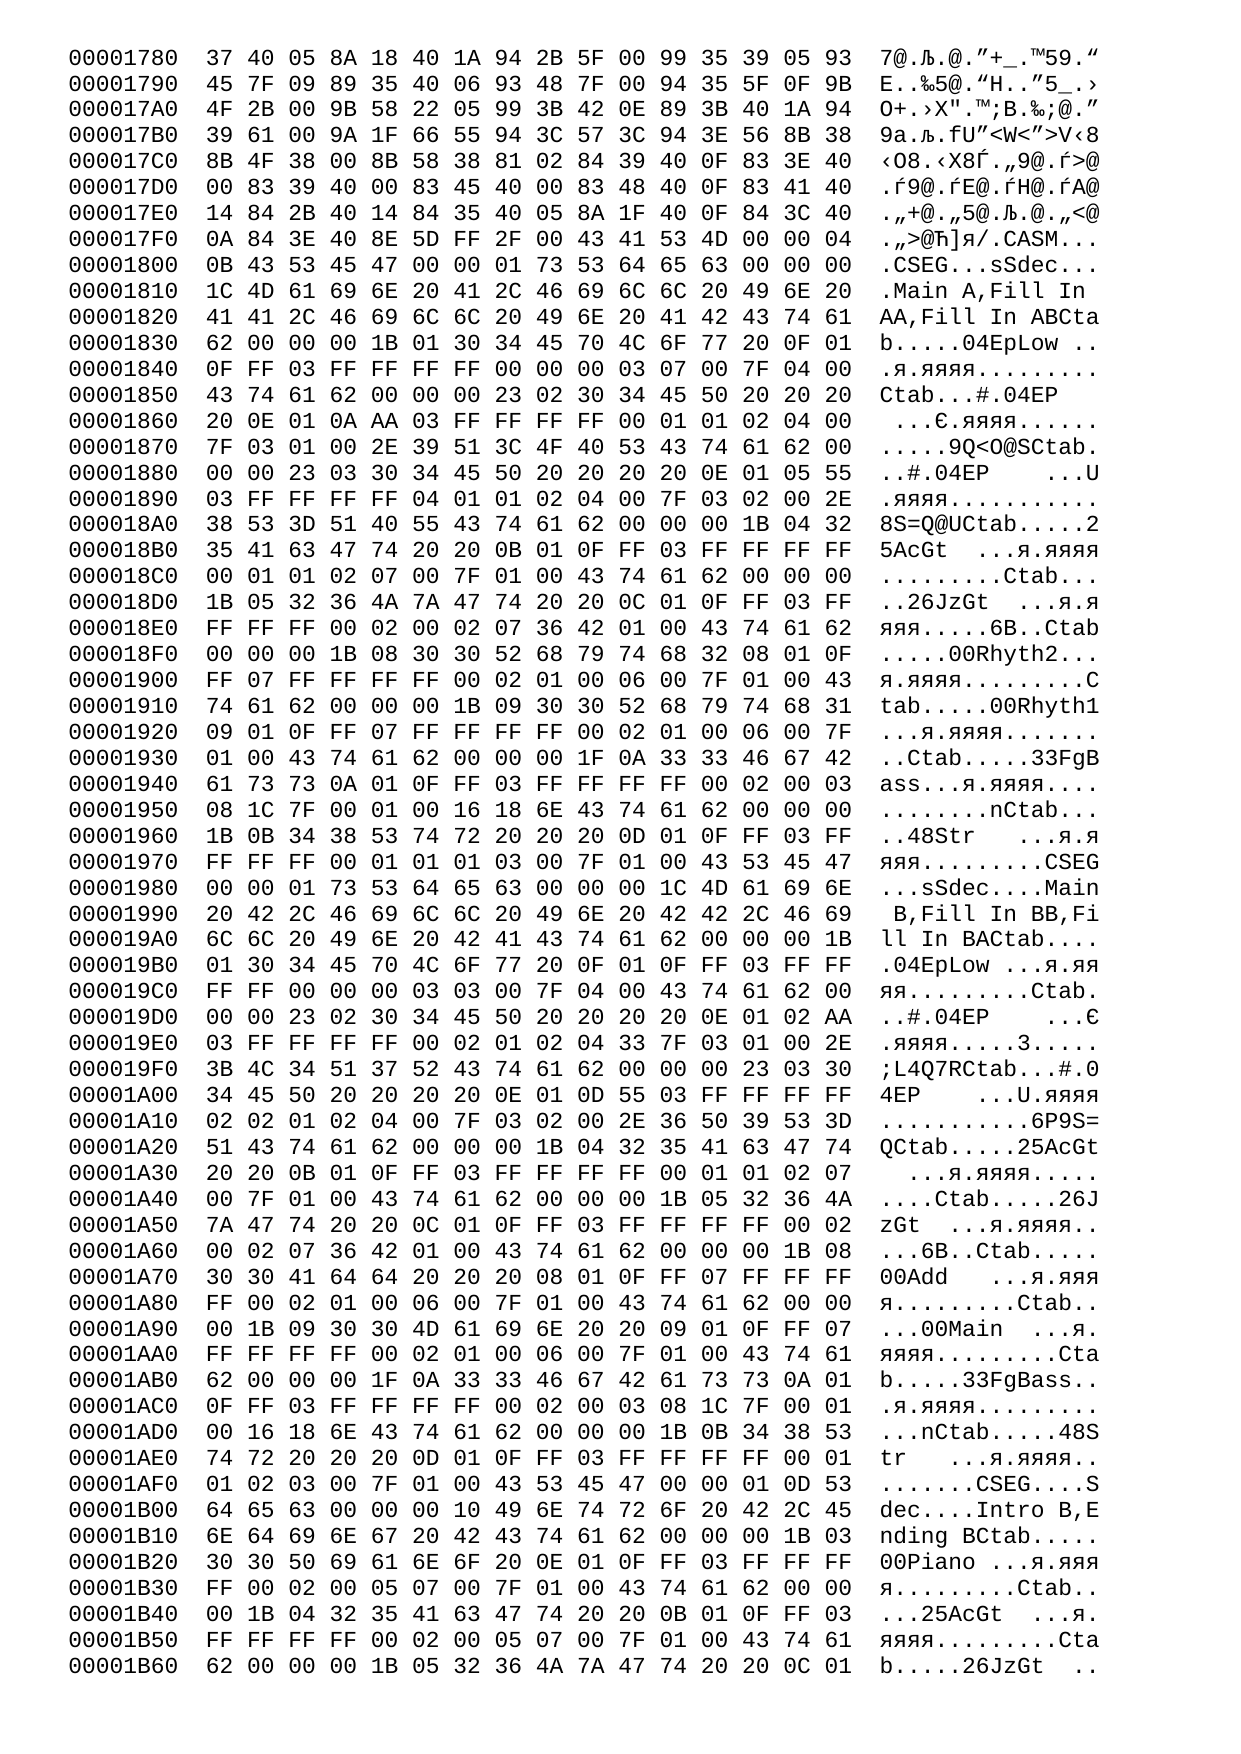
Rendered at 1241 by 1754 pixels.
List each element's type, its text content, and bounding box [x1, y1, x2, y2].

text 00001AD0 00 16 18 6E 43 74 61 62 00 00 00 1B 0B 34 38 53 ...nCtab.....48S [68, 1421, 1167, 1447]
text 000018F0 00 00 00 1B 08 30 30 52 68 79 74 68 32 08 01 0F .....00Rhyth2... [68, 642, 1167, 668]
text 000017F0 0A 84 3E 40 8E 5D FF 2F 00 43 41 53 4D 00 00 04 .„>@Ћ]я/.CASM... [68, 227, 1167, 253]
text 00001AA0 FF FF FF FF 00 02 01 00 06 00 7F 01 00 43 74 61 яяяя.........Cta [68, 1343, 1167, 1369]
text 000017D0 00 83 39 40 00 83 45 40 00 83 48 40 0F 83 41 40 .ѓ9@.ѓE@.ѓH@.ѓA@ [68, 176, 1167, 202]
text 00001A20 51 43 74 61 62 00 00 00 1B 04 32 35 41 63 47 74 QCtab.....25AcGt [68, 1135, 1167, 1161]
text 00001840 0F FF 03 FF FF FF FF 00 00 00 03 07 00 7F 04 00 .я.яяяя......... [68, 357, 1167, 383]
text 00001790 45 7F 09 89 35 40 06 93 48 7F 00 94 35 5F 0F 9B E..‰5@.“H..”5_.› [68, 72, 1167, 98]
text 00001890 03 FF FF FF FF 04 01 01 02 04 00 7F 03 02 00 2E .яяяя........... [68, 487, 1167, 513]
text 000017B0 39 61 00 9A 1F 66 55 94 3C 57 3C 94 3E 56 8B 38 9a.љ.fU”<W<”>V‹8 [68, 124, 1167, 150]
text 00001B30 FF 00 02 00 05 07 00 7F 01 00 43 74 61 62 00 00 я.........Ctab.. [68, 1576, 1167, 1602]
text 000018E0 FF FF FF 00 02 00 02 07 36 42 01 00 43 74 61 62 яяя.....6B..Ctab [68, 617, 1167, 642]
text 00001A90 00 1B 09 30 30 4D 61 69 6E 20 20 09 01 0F FF 07 ...00Main ...я. [68, 1317, 1167, 1343]
text 00001990 20 42 2C 46 69 6C 6C 20 49 6E 20 42 42 2C 46 69 B,Fill In BB,Fi [68, 902, 1167, 928]
text 00001980 00 00 01 73 53 64 65 63 00 00 00 1C 4D 61 69 6E ...sSdec....Main [68, 876, 1167, 902]
text 00001830 62 00 00 00 1B 01 30 34 45 70 4C 6F 77 20 0F 01 b.....04EpLow .. [68, 331, 1167, 357]
text 00001810 1C 4D 61 69 6E 20 41 2C 46 69 6C 6C 20 49 6E 20 .Main A,Fill In [68, 279, 1167, 305]
text 00001AF0 01 02 03 00 7F 01 00 43 53 45 47 00 00 01 0D 53 .......CSEG....S [68, 1472, 1167, 1498]
text 00001A50 7A 47 74 20 20 0C 01 0F FF 03 FF FF FF FF 00 02 zGt ...я.яяяя.. [68, 1213, 1167, 1239]
text 000019A0 6C 6C 20 49 6E 20 42 41 43 74 61 62 00 00 00 1B ll In BACtab.... [68, 928, 1167, 954]
text 00001A10 02 02 01 02 04 00 7F 03 02 00 2E 36 50 39 53 3D ...........6P9S= [68, 1109, 1167, 1135]
text 000017C0 8B 4F 38 00 8B 58 38 81 02 84 39 40 0F 83 3E 40 ‹O8.‹X8Ѓ.„9@.ѓ>@ [68, 150, 1167, 176]
text 00001850 43 74 61 62 00 00 00 23 02 30 34 45 50 20 20 20 Ctab...#.04EP [68, 383, 1167, 409]
text 000018C0 00 01 01 02 07 00 7F 01 00 43 74 61 62 00 00 00 .........Ctab... [68, 565, 1167, 591]
text 00001820 41 41 2C 46 69 6C 6C 20 49 6E 20 41 42 43 74 61 AA,Fill In ABCta [68, 305, 1167, 331]
text 00001960 1B 0B 34 38 53 74 72 20 20 20 0D 01 0F FF 03 FF ..48Str ...я.я [68, 824, 1167, 850]
text 00001900 FF 07 FF FF FF FF 00 02 01 00 06 00 7F 01 00 43 я.яяяя.........C [68, 668, 1167, 694]
text 00001950 08 1C 7F 00 01 00 16 18 6E 43 74 61 62 00 00 00 ........nCtab... [68, 798, 1167, 824]
text 00001A00 34 45 50 20 20 20 20 0E 01 0D 55 03 FF FF FF FF 4EP ...U.яяяя [68, 1083, 1167, 1109]
text 000018B0 35 41 63 47 74 20 20 0B 01 0F FF 03 FF FF FF FF 5AcGt ...я.яяяя [68, 539, 1167, 565]
text 00001970 FF FF FF 00 01 01 01 03 00 7F 01 00 43 53 45 47 яяя.........CSEG [68, 850, 1167, 876]
text 00001B10 6E 64 69 6E 67 20 42 43 74 61 62 00 00 00 1B 03 nding BCtab..... [68, 1524, 1167, 1550]
text 000019D0 00 00 23 02 30 34 45 50 20 20 20 20 0E 01 02 AA ..#.04EP ...Є [68, 1006, 1167, 1032]
text 00001860 20 0E 01 0A AA 03 FF FF FF FF 00 01 01 02 04 00 ...Є.яяяя...... [68, 409, 1167, 435]
text 000019C0 FF FF 00 00 00 03 03 00 7F 04 00 43 74 61 62 00 яя.........Ctab. [68, 980, 1167, 1006]
text 00001AB0 62 00 00 00 1F 0A 33 33 46 67 42 61 73 73 0A 01 b.....33FgBass.. [68, 1369, 1167, 1395]
text 00001AE0 74 72 20 20 20 0D 01 0F FF 03 FF FF FF FF 00 01 tr ...я.яяяя.. [68, 1447, 1167, 1472]
text 000018D0 1B 05 32 36 4A 7A 47 74 20 20 0C 01 0F FF 03 FF ..26JzGt ...я.я [68, 591, 1167, 617]
text 00001A40 00 7F 01 00 43 74 61 62 00 00 00 1B 05 32 36 4A ....Ctab.....26J [68, 1187, 1167, 1213]
text 000019E0 03 FF FF FF FF 00 02 01 02 04 33 7F 03 01 00 2E .яяяя.....3..... [68, 1032, 1167, 1057]
text 00001780 37 40 05 8A 18 40 1A 94 2B 5F 00 99 35 39 05 93 7@.Љ.@.”+_.™59.“ [68, 46, 1167, 72]
text 000018A0 38 53 3D 51 40 55 43 74 61 62 00 00 00 1B 04 32 8S=Q@UCtab.....2 [68, 513, 1167, 539]
text 00001B40 00 1B 04 32 35 41 63 47 74 20 20 0B 01 0F FF 03 ...25AcGt ...я. [68, 1602, 1167, 1628]
text 00001880 00 00 23 03 30 34 45 50 20 20 20 20 0E 01 05 55 ..#.04EP ...U [68, 461, 1167, 487]
text 000017E0 14 84 2B 40 14 84 35 40 05 8A 1F 40 0F 84 3C 40 .„+@.„5@.Љ.@.„<@ [68, 202, 1167, 227]
text 00001920 09 01 0F FF 07 FF FF FF FF 00 02 01 00 06 00 7F ...я.яяяя....... [68, 720, 1167, 746]
text 00001A80 FF 00 02 01 00 06 00 7F 01 00 43 74 61 62 00 00 я.........Ctab.. [68, 1291, 1167, 1317]
text 00001B50 FF FF FF FF 00 02 00 05 07 00 7F 01 00 43 74 61 яяяя.........Cta [68, 1628, 1167, 1654]
text 00001940 61 73 73 0A 01 0F FF 03 FF FF FF FF 00 02 00 03 ass...я.яяяя.... [68, 772, 1167, 798]
text 00001B00 64 65 63 00 00 00 10 49 6E 74 72 6F 20 42 2C 45 dec....Intro B,E [68, 1498, 1167, 1524]
text 000019B0 01 30 34 45 70 4C 6F 77 20 0F 01 0F FF 03 FF FF .04EpLow ...я.яя [68, 954, 1167, 980]
text 000017A0 4F 2B 00 9B 58 22 05 99 3B 42 0E 89 3B 40 1A 94 O+.›X".™;B.‰;@.” [68, 98, 1167, 124]
text 00001930 01 00 43 74 61 62 00 00 00 1F 0A 33 33 46 67 42 ..Ctab.....33FgB [68, 746, 1167, 772]
text 00001A30 20 20 0B 01 0F FF 03 FF FF FF FF 00 01 01 02 07 ...я.яяяя..... [68, 1161, 1167, 1187]
text 00001A70 30 30 41 64 64 20 20 20 08 01 0F FF 07 FF FF FF 00Add ...я.яяя [68, 1265, 1167, 1291]
text 00001800 0B 43 53 45 47 00 00 01 73 53 64 65 63 00 00 00 .CSEG...sSdec... [68, 253, 1167, 279]
text 00001870 7F 03 01 00 2E 39 51 3C 4F 40 53 43 74 61 62 00 .....9Q<O@SCtab. [68, 435, 1167, 461]
text 00001AC0 0F FF 03 FF FF FF FF 00 02 00 03 08 1C 7F 00 01 .я.яяяя......... [68, 1395, 1167, 1421]
text 000019F0 3B 4C 34 51 37 52 43 74 61 62 00 00 00 23 03 30 ;L4Q7RCtab...#.0 [68, 1057, 1167, 1083]
text 00001A60 00 02 07 36 42 01 00 43 74 61 62 00 00 00 1B 08 ...6B..Ctab..... [68, 1239, 1167, 1265]
text 00001910 74 61 62 00 00 00 1B 09 30 30 52 68 79 74 68 31 tab.....00Rhyth1 [68, 694, 1167, 720]
text 00001B60 62 00 00 00 1B 05 32 36 4A 7A 47 74 20 20 0C 01 b.....26JzGt .. [68, 1654, 1167, 1680]
text 00001B20 30 30 50 69 61 6E 6F 20 0E 01 0F FF 03 FF FF FF 00Piano ...я.яяя [68, 1550, 1167, 1576]
